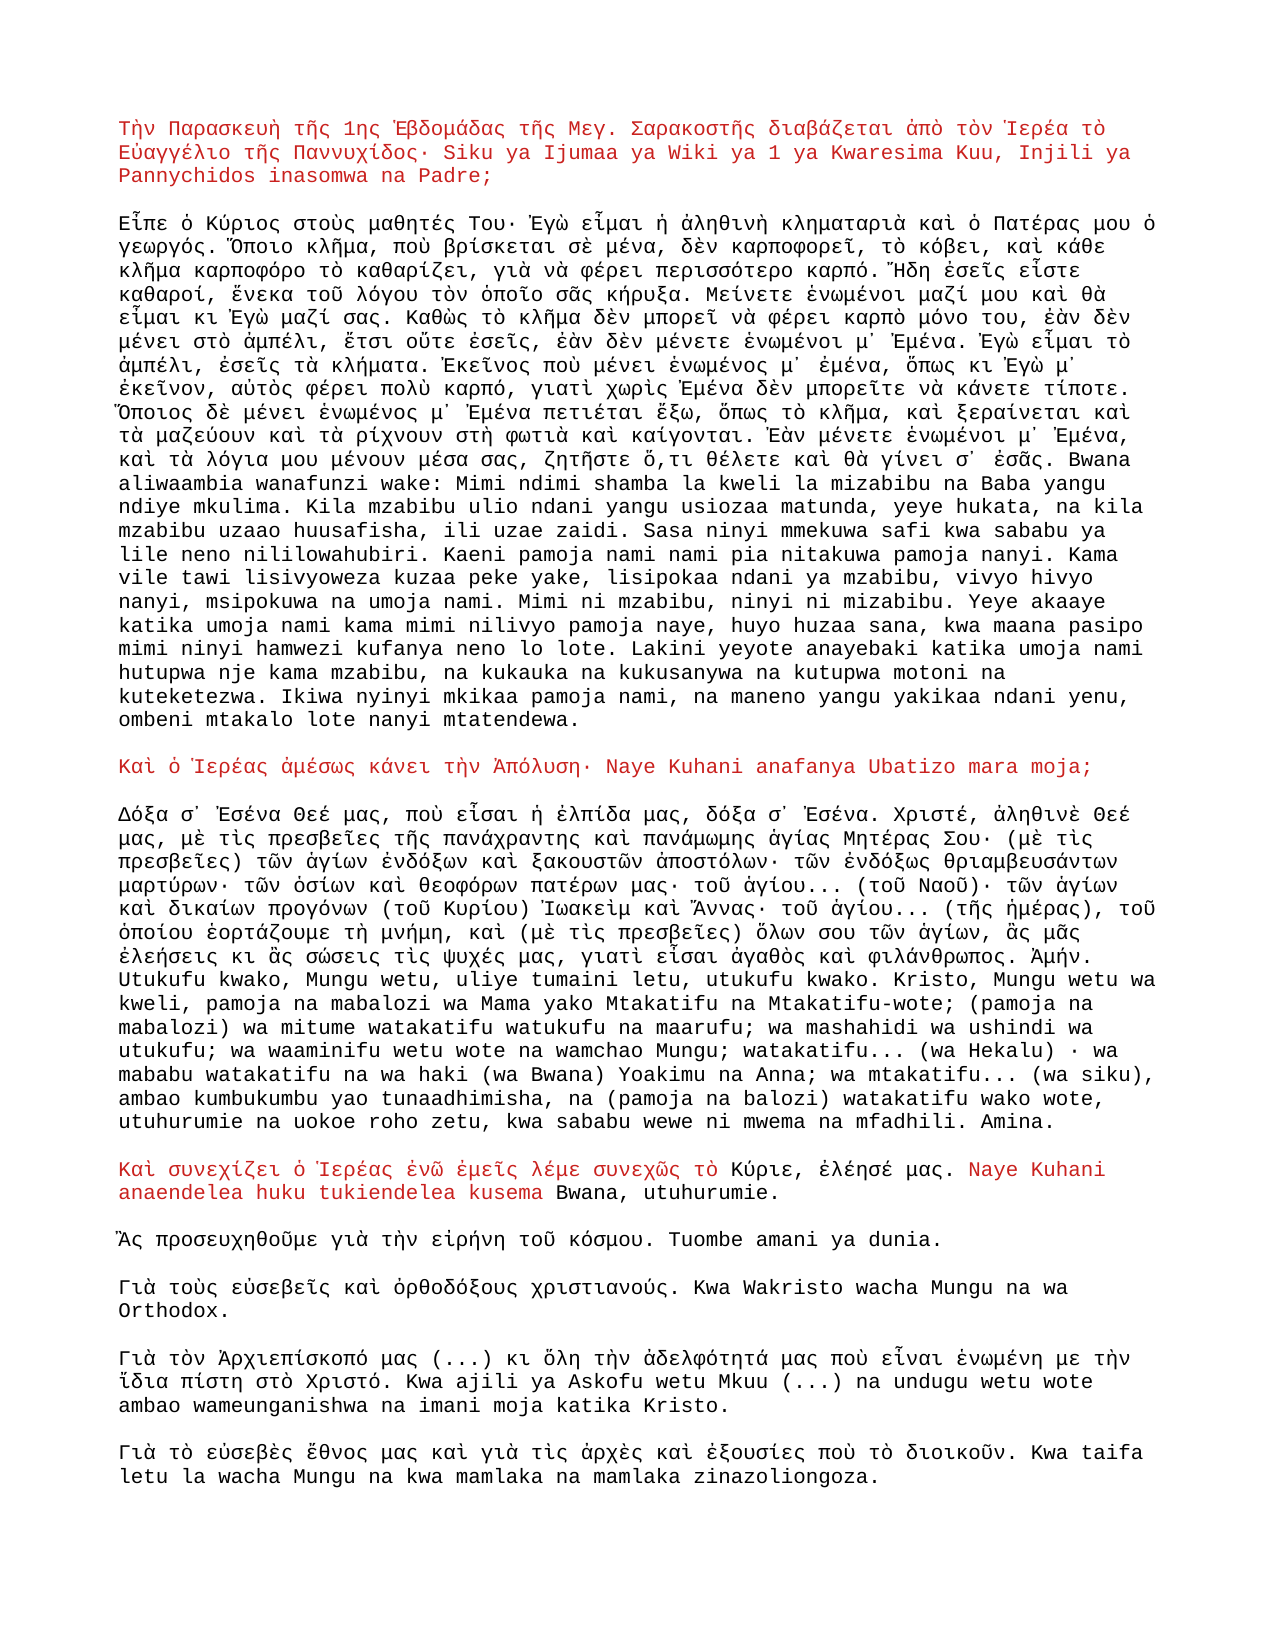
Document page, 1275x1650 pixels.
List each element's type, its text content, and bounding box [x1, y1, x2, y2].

text Γιὰ τὸ εὐσεβὲς ἔθνος μας καὶ γιὰ τὶς ἀρχὲς καὶ ἐξουσίες ποὺ τὸ διοικοῦν. Kwa taifa letu la wacha Mungu na kwa mamlaka na mamlaka zinazoliongoza. [118, 1442, 1157, 1489]
text Γιὰ τὸν Ἀρχιεπίσκοπό μας (...) κι ὅλη τὴν ἀδελφότητά μας ποὺ εἶναι ἑνωμένη με τὴν ἴδια πίστη στὸ Χριστό. Kwa ajili ya Askofu wetu Mkuu (...) na undugu wetu wote ambao wameunganishwa na imani moja katika Kristo. [118, 1348, 1157, 1419]
text Ἂς προσευχηθοῦμε γιὰ τὴν εἰρήνη τοῦ κόσμου. Tuombe amani ya dunia. [118, 1229, 1157, 1253]
text Τὴν Παρασκευὴ τῆς 1ης Ἑβδομάδας τῆς Μεγ. Σαρακοστῆς διαβάζεται ἀπὸ τὸν Ἱερέα τὸ Εὐαγγέλιο τῆς Παννυχίδος· Siku ya Ijumaa ya Wiki ya 1 ya Kwaresima Kuu, Injili ya Pannychidos inasomwa na Padre; [118, 118, 1157, 189]
text Εἶπε ὁ Κύριος στοὺς μαθητές Του· Ἐγὼ εἶμαι ἡ ἀληθινὴ κληματαριὰ καὶ ὁ Πατέρας μου ὁ γεωργός. Ὅποιο κλῆμα, ποὺ βρίσκεται σὲ μένα, δὲν καρποφορεῖ, τὸ κόβει, καὶ κάθε κλῆμα καρποφόρο τὸ καθαρίζει, γιὰ νὰ φέρει περισσότερο καρπό. Ἤδη ἐσεῖς εἶστε καθαροί, ἕνεκα τοῦ λόγου τὸν ὁποῖο σᾶς κήρυξα. Μείνετε ἑνωμένοι μαζί μου καὶ θὰ εἶμαι κι Ἐγὼ μαζί σας. Καθὼς τὸ κλῆμα δὲν μπορεῖ νὰ φέρει καρπὸ μόνο του, ἐὰν δὲν μένει στὸ ἀμπέλι, ἔτσι οὔτε ἐσεῖς, ἐὰν δὲν μένετε ἑνωμένοι μ᾿ Ἐμένα. Ἐγὼ εἶμαι τὸ ἀμπέλι, ἐσεῖς τὰ κλήματα. Ἐκεῖνος ποὺ μένει ἑνωμένος μ᾿ ἐμένα, ὅπως κι Ἐγὼ μ᾿ ἐκεῖνον, αὐτὸς φέρει πολὺ καρπό, γιατὶ χωρὶς Ἐμένα δὲν μπορεῖτε νὰ κάνετε τίποτε. Ὅποιος δὲ μένει ἑνωμένος μ᾿ Ἐμένα πετιέται ἔξω, ὅπως τὸ κλῆμα, καὶ ξεραίνεται καὶ τὰ μαζεύουν καὶ τὰ ρίχνουν στὴ φωτιὰ καὶ καίγονται. Ἐὰν μένετε ἑνωμένοι μ᾿ Ἐμένα, καὶ τὰ λόγια μου μένουν μέσα σας, ζητῆστε ὅ,τι θέλετε καὶ θὰ γίνει σ᾿ ἐσᾶς. Bwana aliwaambia wanafunzi wake: Mimi ndimi shamba la kweli la mizabibu na Baba yangu ndiye mkulima. Kila mzabibu ulio ndani yangu usiozaa matunda, yeye hukata, na kila mzabibu uzaao huusafisha, ili uzae zaidi. Sasa ninyi mmekuwa safi kwa sababu ya lile neno nililowahubiri. Kaeni pamoja nami nami pia nitakuwa pamoja nanyi. Kama vile tawi lisivyoweza kuzaa peke yake, lisipokaa ndani ya mzabibu, vivyo hivyo nanyi, msipokuwa na umoja nami. Mimi ni mzabibu, ninyi ni mizabibu. Yeye akaaye katika umoja nami kama mimi nilivyo pamoja naye, huyo huzaa sana, kwa maana pasipo mimi ninyi hamwezi kufanya neno lo lote. Lakini yeyote anayebaki katika umoja nami hutupwa nje kama mzabibu, na kukauka na kukusanywa na kutupwa motoni na kuteketezwa. Ikiwa nyinyi mkikaa pamoja nami, na maneno yangu yakikaa ndani yenu, ombeni mtakalo lote nanyi mtatendewa. [118, 213, 1157, 733]
text Καὶ ὁ Ἱερέας ἀμέσως κάνει τὴν Ἀπόλυση· Naye Kuhani anafanya Ubatizo mara moja; [118, 757, 1157, 780]
text Καὶ συνεχίζει ὁ Ἱερέας ἐνῶ ἐμεῖς λέμε συνεχῶς τὸ Κύριε, ἐλέησέ μας. Naye Kuhani anaendelea huku tukiendelea kusema Bwana, utuhurumie. [118, 1158, 1157, 1206]
text Γιὰ τοὺς εὐσεβεῖς καὶ ὀρθοδόξους χριστιανούς. Kwa Wakristo wacha Mungu na wa Orthodox. [118, 1277, 1157, 1324]
text Δόξα σ᾿ Ἐσένα Θεέ μας, ποὺ εἶσαι ἡ ἐλπίδα μας, δόξα σ᾿ Ἐσένα. Χριστέ, ἀληθινὲ Θεέ μας, μὲ τὶς πρεσβεῖες τῆς πανάχραντης καὶ πανάμωμης ἁγίας Μητέρας Σου· (μὲ τὶς πρεσβεῖες) τῶν ἁγίων ἐνδόξων καὶ ξακουστῶν ἀποστόλων· τῶν ἐνδόξως θριαμβευσάντων μαρτύρων· τῶν ὁσίων καὶ θεοφόρων πατέρων μας· τοῦ ἁγίου... (τοῦ Ναοῦ)· τῶν ἁγίων καὶ δικαίων προγόνων (τοῦ Κυρίου) Ἰωακεὶμ καὶ Ἄννας· τοῦ ἁγίου... (τῆς ἡμέρας), τοῦ ὁποίου ἑορτάζουμε τὴ μνήμη, καὶ (μὲ τὶς πρεσβεῖες) ὅλων σου τῶν ἁγίων, ἂς μᾶς ἐλεήσεις κι ἂς σώσεις τὶς ψυχές μας, γιατὶ εἶσαι ἀγαθὸς καὶ φιλάνθρωπος. Ἀμήν. Utukufu kwako, Mungu wetu, uliye tumaini letu, utukufu kwako. Kristo, Mungu wetu wa kweli, pamoja na mabalozi wa Mama yako Mtakatifu na Mtakatifu-wote; (pamoja na mabalozi) wa mitume watakatifu watukufu na maarufu; wa mashahidi wa ushindi wa utukufu; wa waaminifu wetu wote na wamchao Mungu; watakatifu... (wa Hekalu) · wa mababu watakatifu na wa haki (wa Bwana) Yoakimu na Anna; wa mtakatifu... (wa siku), ambao kumbukumbu yao tunaadhimisha, na (pamoja na balozi) watakatifu wako wote, utuhurumie na uokoe roho zetu, kwa sababu wewe ni mwema na mfadhili. Amina. [118, 804, 1157, 1135]
